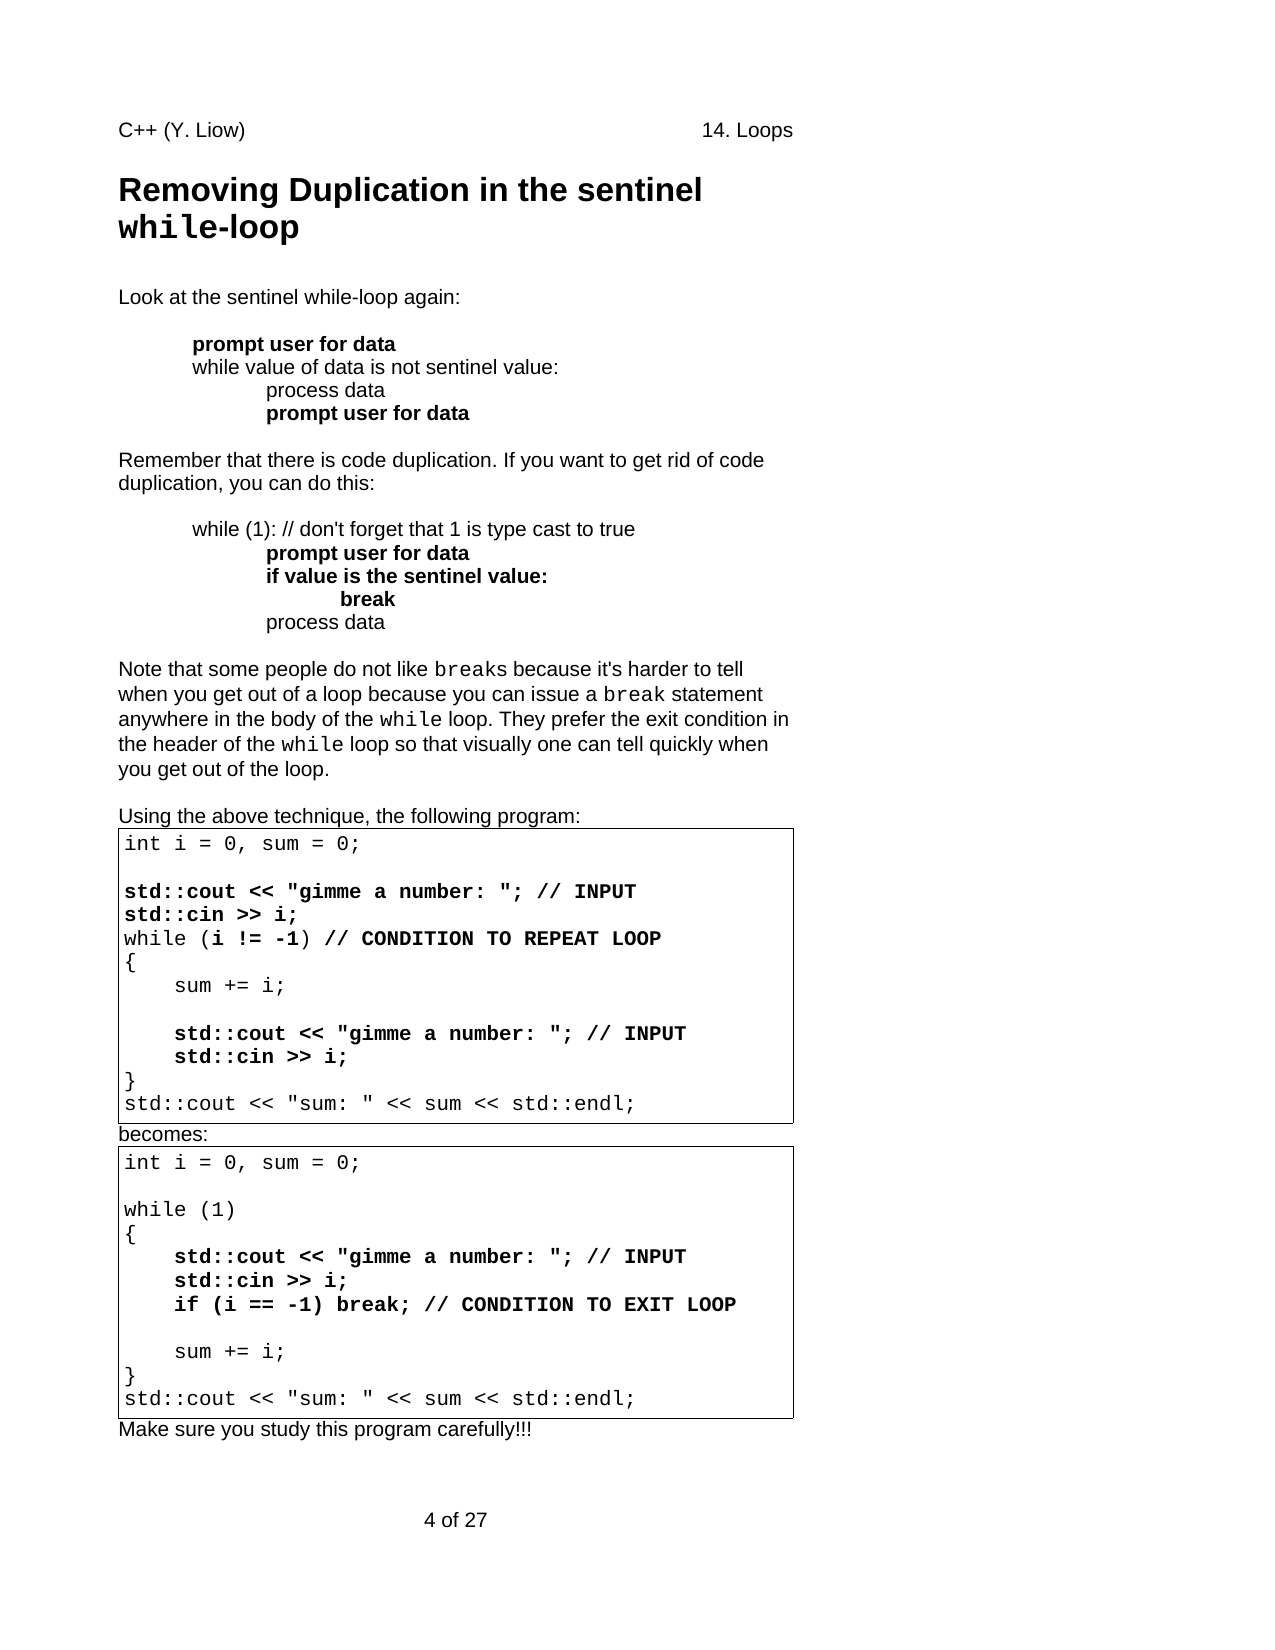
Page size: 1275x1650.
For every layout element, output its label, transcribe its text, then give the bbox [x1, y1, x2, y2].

text becomes: [118, 1124, 793, 1146]
text break [118, 588, 793, 611]
text prompt user for data [118, 541, 793, 564]
text prompt user for data [118, 332, 793, 355]
text Remember that there is code duplication. If you want to get rid of code duplication, you can do this: [118, 448, 793, 495]
text process data [118, 611, 793, 634]
table_header int i = 0, sum = 0; while (1) { std::cout << "gimme a number: "; // INPUT std::cin >> i; if (i == -1) break; // CONDITION TO EXIT LOOP sum += i; } std::cout << "sum: " << sum << std::endl; [119, 1147, 793, 1418]
text Using the above technique, the following program: [118, 804, 793, 827]
text prompt user for data [118, 402, 793, 425]
text Make sure you study this program carefully!!! [118, 1419, 793, 1441]
text Look at the sentinel while-loop again: [118, 286, 793, 309]
text Removing Duplication in the sentinel while-loop [118, 171, 793, 248]
table_header int i = 0, sum = 0; std::cout << "gimme a number: "; // INPUT std::cin >> i; while (i != -1) // CONDITION TO REPEAT LOOP { sum += i; std::cout << "gimme a number: "; // INPUT std::cin >> i; } std::cout << "sum: " << sum << std::endl; [119, 829, 793, 1123]
text Note that some people do not like breaks because it's harder to tell when you get out of a loop because you can issue a break statement anywhere in the body of the while loop. They prefer the exit condition in the header of the while loop so that visually one can tell quickly when you get out of the loop. [118, 657, 793, 781]
text if value is the sentinel value: [118, 564, 793, 588]
text while value of data is not sentinel value: [118, 355, 793, 379]
text while (1): // don't forget that 1 is type cast to true [118, 518, 793, 541]
text process data [118, 379, 793, 402]
